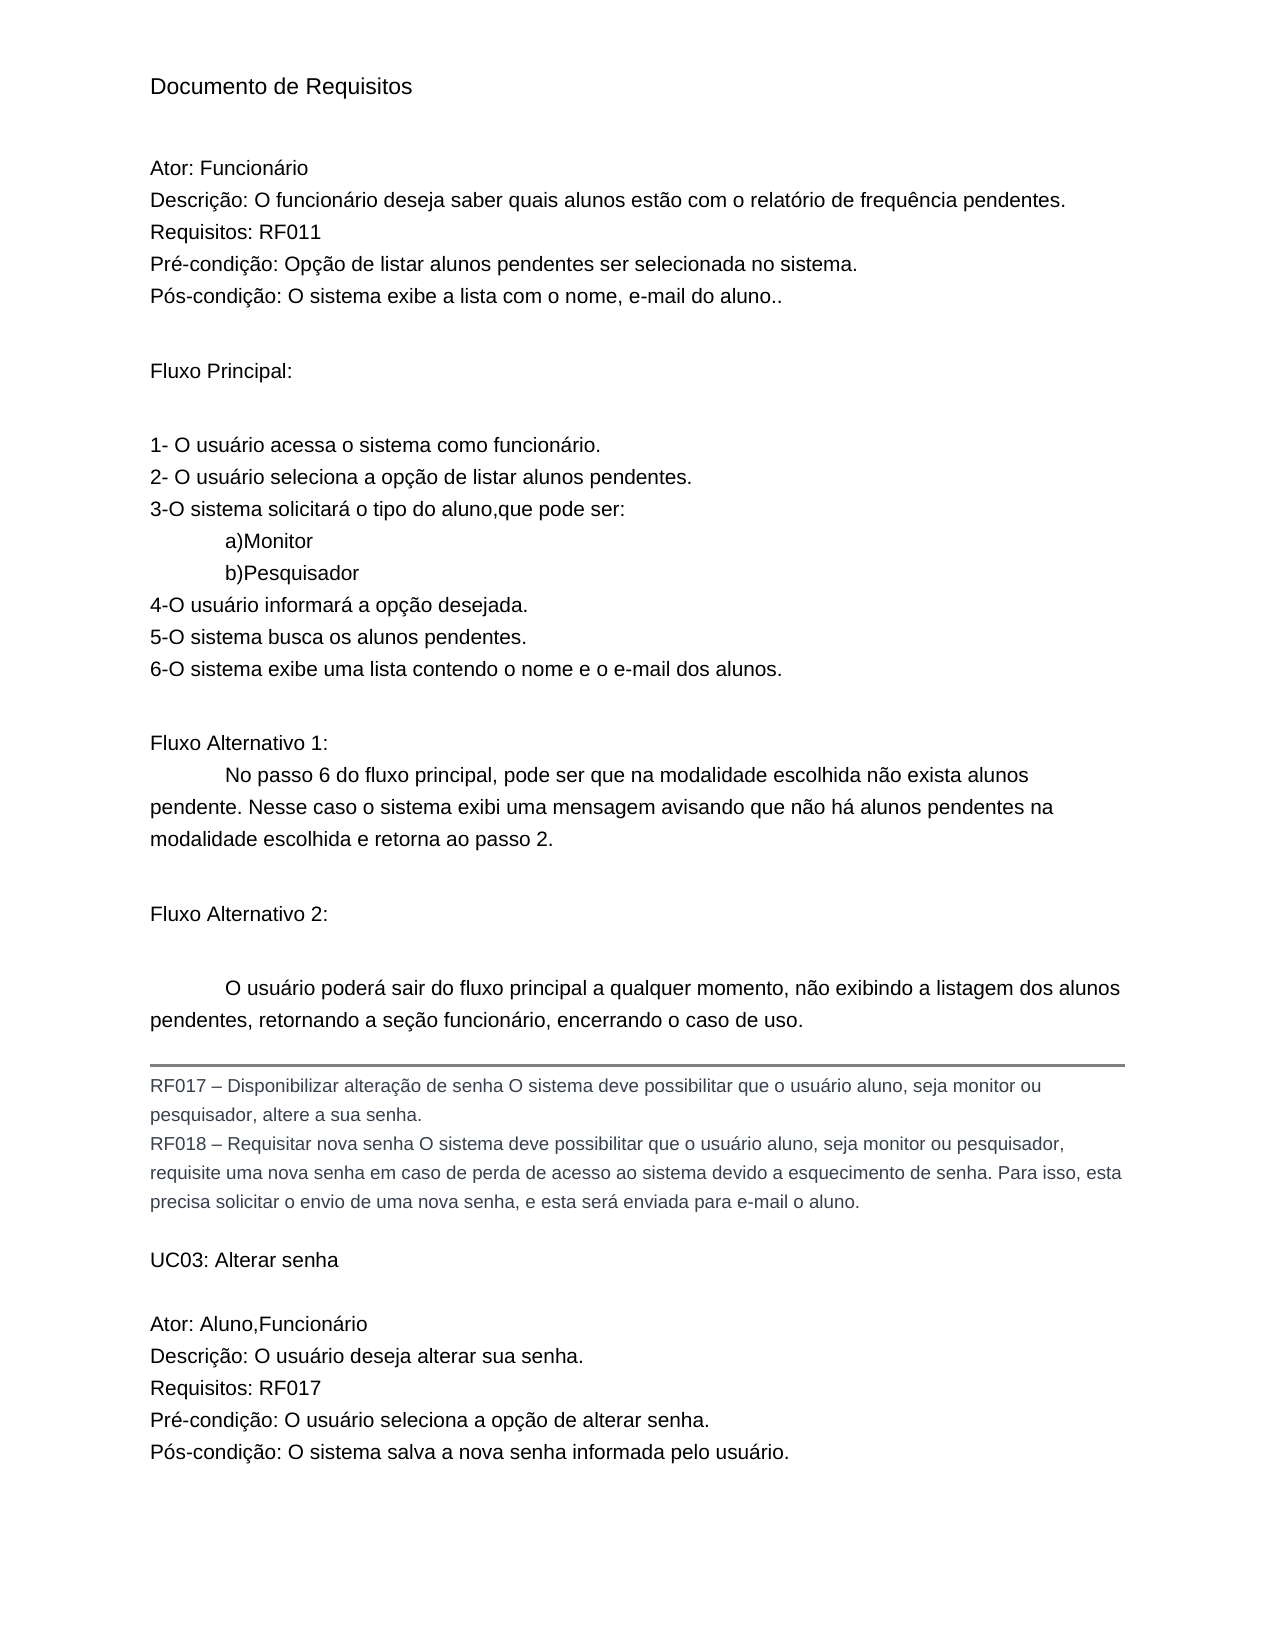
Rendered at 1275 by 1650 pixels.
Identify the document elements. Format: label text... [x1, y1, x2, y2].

text Fluxo Alternativo 2: [150, 902, 1125, 925]
text Descrição: O funcionário deseja saber quais alunos estão com o relatório de frequência pendentes. [150, 189, 1125, 212]
text UC03: Alterar senha [150, 1249, 1125, 1272]
text b)Pesquisador [225, 562, 1125, 585]
text RF018 – Requisitar nova senha O sistema deve possibilitar que o usuário aluno, seja monitor ou pesquisador, requisite uma nova senha em caso de perda de acesso ao sistema devido a esquecimento de senha. Para isso, esta precisa solicitar o envio de uma nova senha, e esta será enviada para e-mail o aluno. [150, 1133, 1125, 1212]
text 1- O usuário acessa o sistema como funcionário. [150, 434, 1125, 457]
text Pré-condição: Opção de listar alunos pendentes ser selecionada no sistema. [150, 253, 1125, 276]
text 6-O sistema exibe uma lista contendo o nome e o e-mail dos alunos. [150, 657, 1125, 681]
text Fluxo Principal: [150, 359, 1125, 382]
text Ator: Funcionário [150, 157, 1125, 180]
text Requisitos: RF011 [150, 221, 1125, 244]
text Pós-condição: O sistema salva a nova senha informada pelo usuário. [150, 1441, 1125, 1464]
text Requisitos: RF017 [150, 1377, 1125, 1400]
text Pré-condição: O usuário seleciona a opção de alterar senha. [150, 1409, 1125, 1432]
text a)Monitor [150, 529, 1125, 553]
text 3-O sistema solicitará o tipo do aluno,que pode ser: [150, 498, 1125, 521]
text No passo 6 do fluxo principal, pode ser que na modalidade escolhida não exista alunos pendente. Nesse caso o sistema exibi uma mensagem avisando que não há alunos pendentes na modalidade escolhida e retorna ao passo 2. [150, 764, 1125, 851]
text RF017 – Disponibilizar alteração de senha O sistema deve possibilitar que o usuário aluno, seja monitor ou pesquisador, altere a sua senha. [150, 1076, 1125, 1125]
text 2- O usuário seleciona a opção de listar alunos pendentes. [150, 466, 1125, 489]
text 4-O usuário informará a opção desejada. [150, 593, 1125, 617]
text Pós-condição: O sistema exibe a lista com o nome, e-mail do aluno.. [150, 285, 1125, 308]
text Ator: Aluno,Funcionário [150, 1313, 1125, 1336]
text 5-O sistema busca os alunos pendentes. [150, 626, 1125, 649]
text O usuário poderá sair do fluxo principal a qualquer momento, não exibindo a listagem dos alunos pendentes, retornando a seção funcionário, encerrando o caso de uso. [150, 977, 1125, 1032]
text Fluxo Alternativo 1: [150, 732, 1125, 755]
text Descrição: O usuário deseja alterar sua senha. [150, 1345, 1125, 1368]
